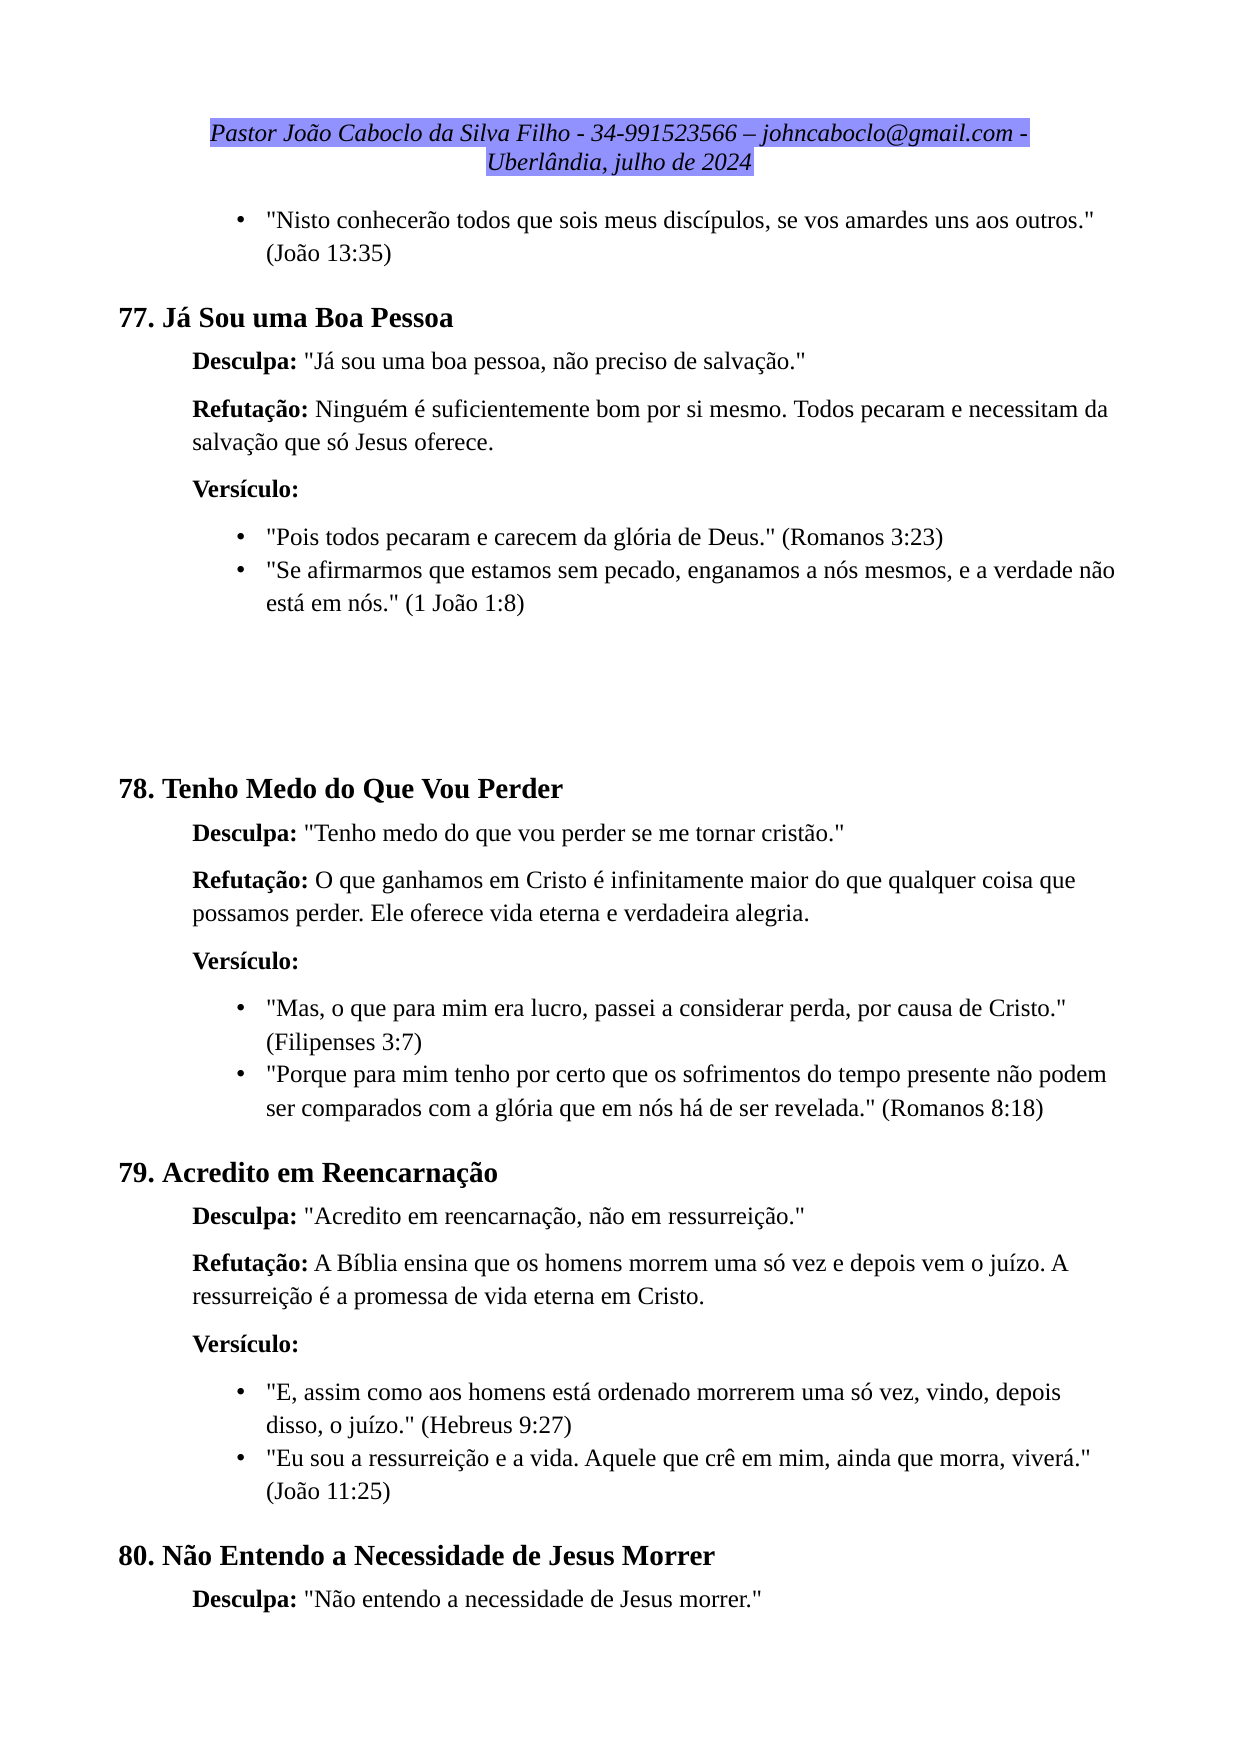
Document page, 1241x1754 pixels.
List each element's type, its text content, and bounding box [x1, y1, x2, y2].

subtitle 80. Não Entendo a Necessidade de Jesus Morrer [118, 1538, 1122, 1571]
list "Mas, o que para mim era lucro, passei a considerar perda, por causa de Cristo." (Filipenses 3:7) [236, 993, 1122, 1055]
list "E, assim como aos homens está ordenado morrerem uma só vez, vindo, depois disso, o juízo." (Hebreus 9:27) [236, 1377, 1122, 1438]
text Refutação: Ninguém é suficientemente bom por si mesmo. Todos pecaram e necessitam da salvação que só Jesus oferece. [192, 394, 1122, 456]
text Desculpa: "Não entendo a necessidade de Jesus morrer." [192, 1584, 1122, 1613]
text Refutação: A Bíblia ensina que os homens morrem uma só vez e depois vem o juízo. A ressurreição é a promessa de vida eterna em Cristo. [192, 1248, 1122, 1310]
subtitle 79. Acredito em Reencarnação [118, 1155, 1122, 1188]
text Refutação: O que ganhamos em Cristo é infinitamente maior do que qualquer coisa que possamos perder. Ele oferece vida eterna e verdadeira alegria. [192, 865, 1122, 927]
list "Nisto conhecerão todos que sois meus discípulos, se vos amardes uns aos outros." (João 13:35) [236, 205, 1122, 267]
list "Pois todos pecaram e carecem da glória de Deus." (Romanos 3:23) [236, 522, 1122, 551]
list "Porque para mim tenho por certo que os sofrimentos do tempo presente não podem ser comparados com a glória que em nós há de ser revelada." (Romanos 8:18) [236, 1059, 1122, 1121]
text Desculpa: "Tenho medo do que vou perder se me tornar cristão." [192, 818, 1122, 846]
subtitle 78. Tenho Medo do Que Vou Perder [118, 772, 1122, 805]
text Versículo: [192, 1329, 1122, 1358]
text Desculpa: "Já sou uma boa pessoa, não preciso de salvação." [192, 346, 1122, 375]
list "Se afirmarmos que estamos sem pecado, enganamos a nós mesmos, e a verdade não está em nós." (1 João 1:8) [236, 555, 1122, 617]
text Desculpa: "Acredito em reencarnação, não em ressurreição." [192, 1201, 1122, 1229]
subtitle 77. Já Sou uma Boa Pessoa [118, 300, 1122, 334]
text Versículo: [192, 474, 1122, 503]
list "Eu sou a ressurreição e a vida. Aquele que crê em mim, ainda que morra, viverá." (João 11:25) [236, 1443, 1122, 1504]
text Versículo: [192, 946, 1122, 975]
